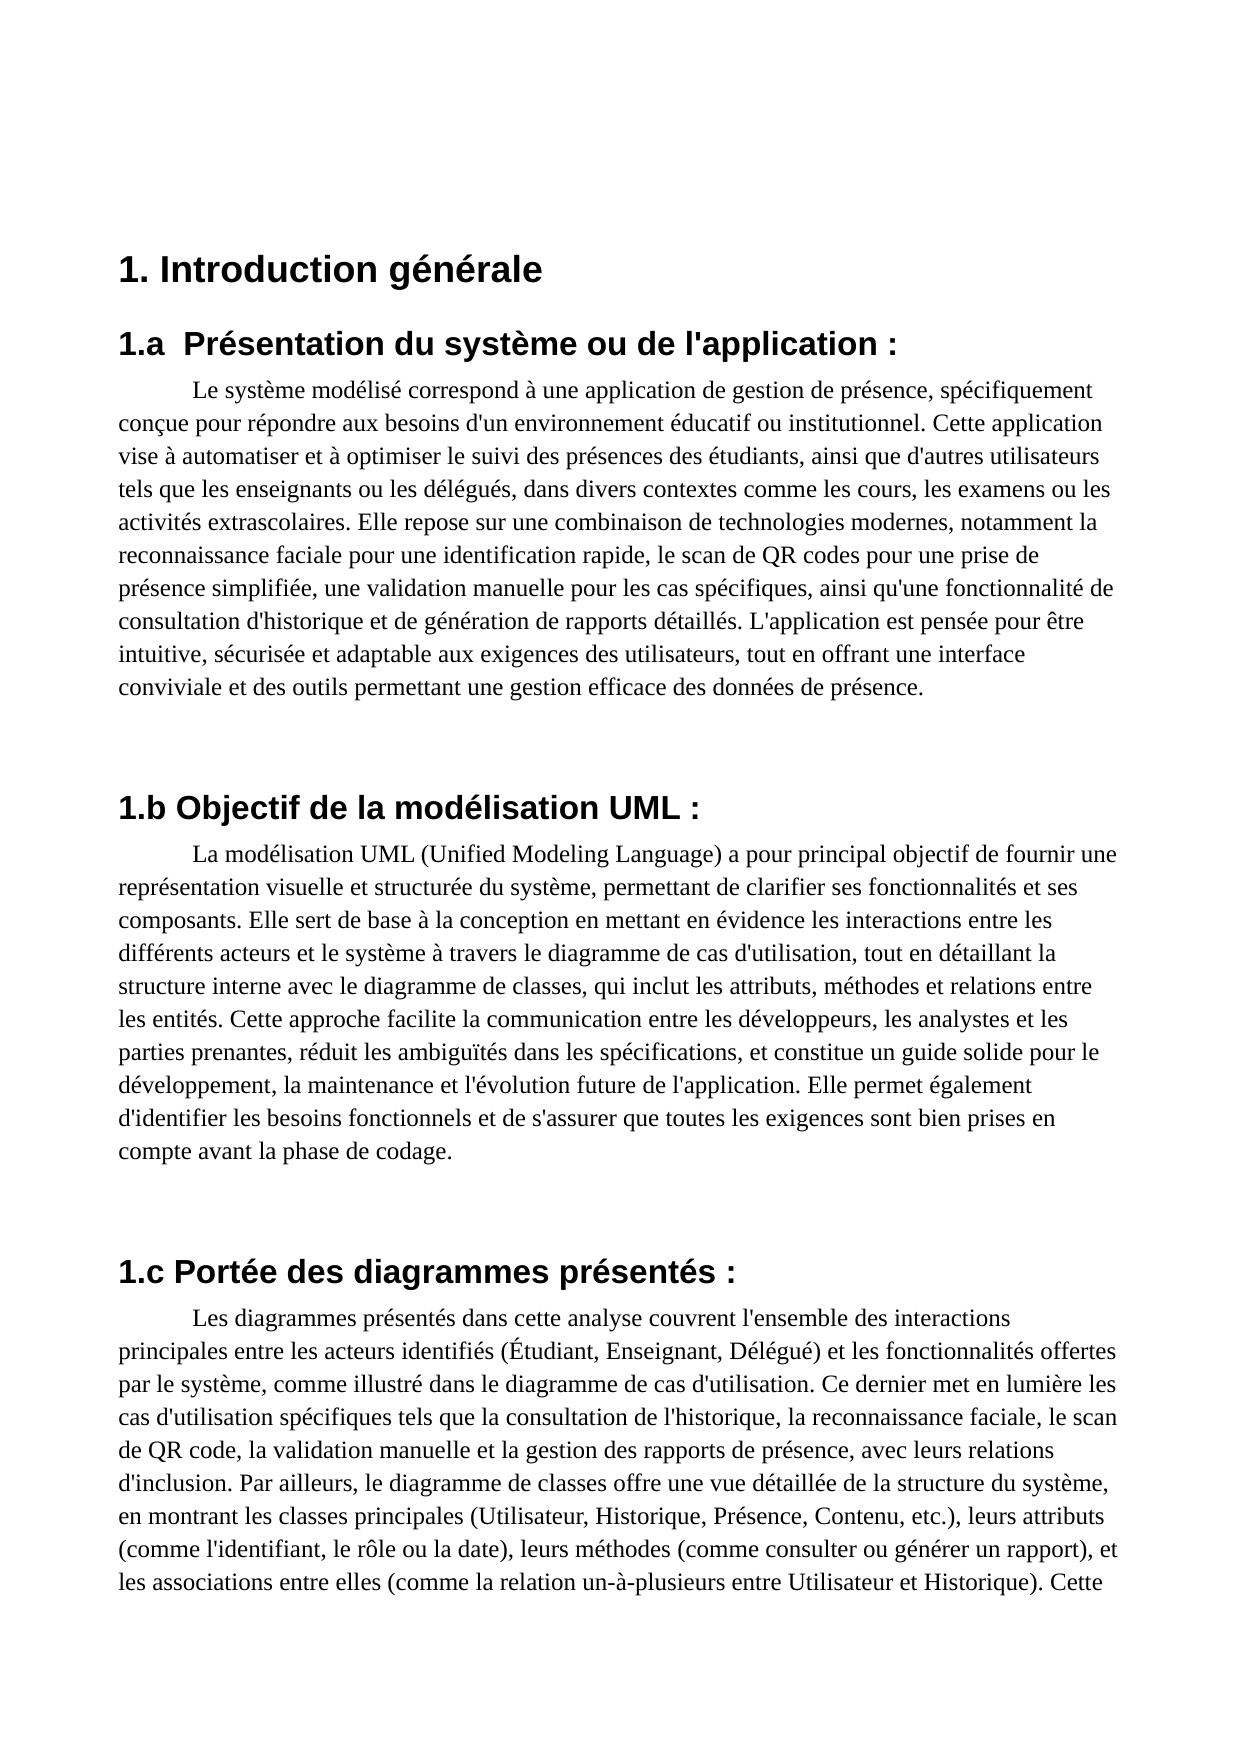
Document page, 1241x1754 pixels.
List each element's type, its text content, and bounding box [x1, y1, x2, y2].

subtitle 1.c Portée des diagrammes présentés : [118, 1252, 1122, 1291]
text Les diagrammes présentés dans cette analyse couvrent l'ensemble des interactions principales entre les acteurs identifiés (Étudiant, Enseignant, Délégué) et les fonctionnalités offertes par le système, comme illustré dans le diagramme de cas d'utilisation. Ce dernier met en lumière les cas d'utilisation spécifiques tels que la consultation de l'historique, la reconnaissance faciale, le scan de QR code, la validation manuelle et la gestion des rapports de présence, avec leurs relations d'inclusion. Par ailleurs, le diagramme de classes offre une vue détaillée de la structure du système, en montrant les classes principales (Utilisateur, Historique, Présence, Contenu, etc.), leurs attributs (comme l'identifiant, le rôle ou la date), leurs méthodes (comme consulter ou générer un rapport), et les associations entre elles (comme la relation un-à-plusieurs entre Utilisateur et Historique). Cette [118, 1303, 1122, 1596]
subtitle 1.a Présentation du système ou de l'application : [118, 324, 1122, 362]
text Le système modélisé correspond à une application de gestion de présence, spécifiquement conçue pour répondre aux besoins d'un environnement éducatif ou institutionnel. Cette application vise à automatiser et à optimiser le suivi des présences des étudiants, ainsi que d'autres utilisateurs tels que les enseignants ou les délégués, dans divers contextes comme les cours, les examens ou les activités extrascolaires. Elle repose sur une combinaison de technologies modernes, notamment la reconnaissance faciale pour une identification rapide, le scan de QR codes pour une prise de présence simplifiée, une validation manuelle pour les cas spécifiques, ainsi qu'une fonctionnalité de consultation d'historique et de génération de rapports détaillés. L'application est pensée pour être intuitive, sécurisée et adaptable aux exigences des utilisateurs, tout en offrant une interface conviviale et des outils permettant une gestion efficace des données de présence. [118, 375, 1122, 701]
subtitle 1. Introduction générale [118, 118, 1122, 291]
text La modélisation UML (Unified Modeling Language) a pour principal objectif de fournir une représentation visuelle et structurée du système, permettant de clarifier ses fonctionnalités et ses composants. Elle sert de base à la conception en mettant en évidence les interactions entre les différents acteurs et le système à travers le diagramme de cas d'utilisation, tout en détaillant la structure interne avec le diagramme de classes, qui inclut les attributs, méthodes et relations entre les entités. Cette approche facilite la communication entre les développeurs, les analystes et les parties prenantes, réduit les ambiguïtés dans les spécifications, et constitue un guide solide pour le développement, la maintenance et l'évolution future de l'application. Elle permet également d'identifier les besoins fonctionnels et de s'assurer que toutes les exigences sont bien prises en compte avant la phase de codage. [118, 839, 1122, 1165]
subtitle 1.b Objectif de la modélisation UML : [118, 788, 1122, 827]
